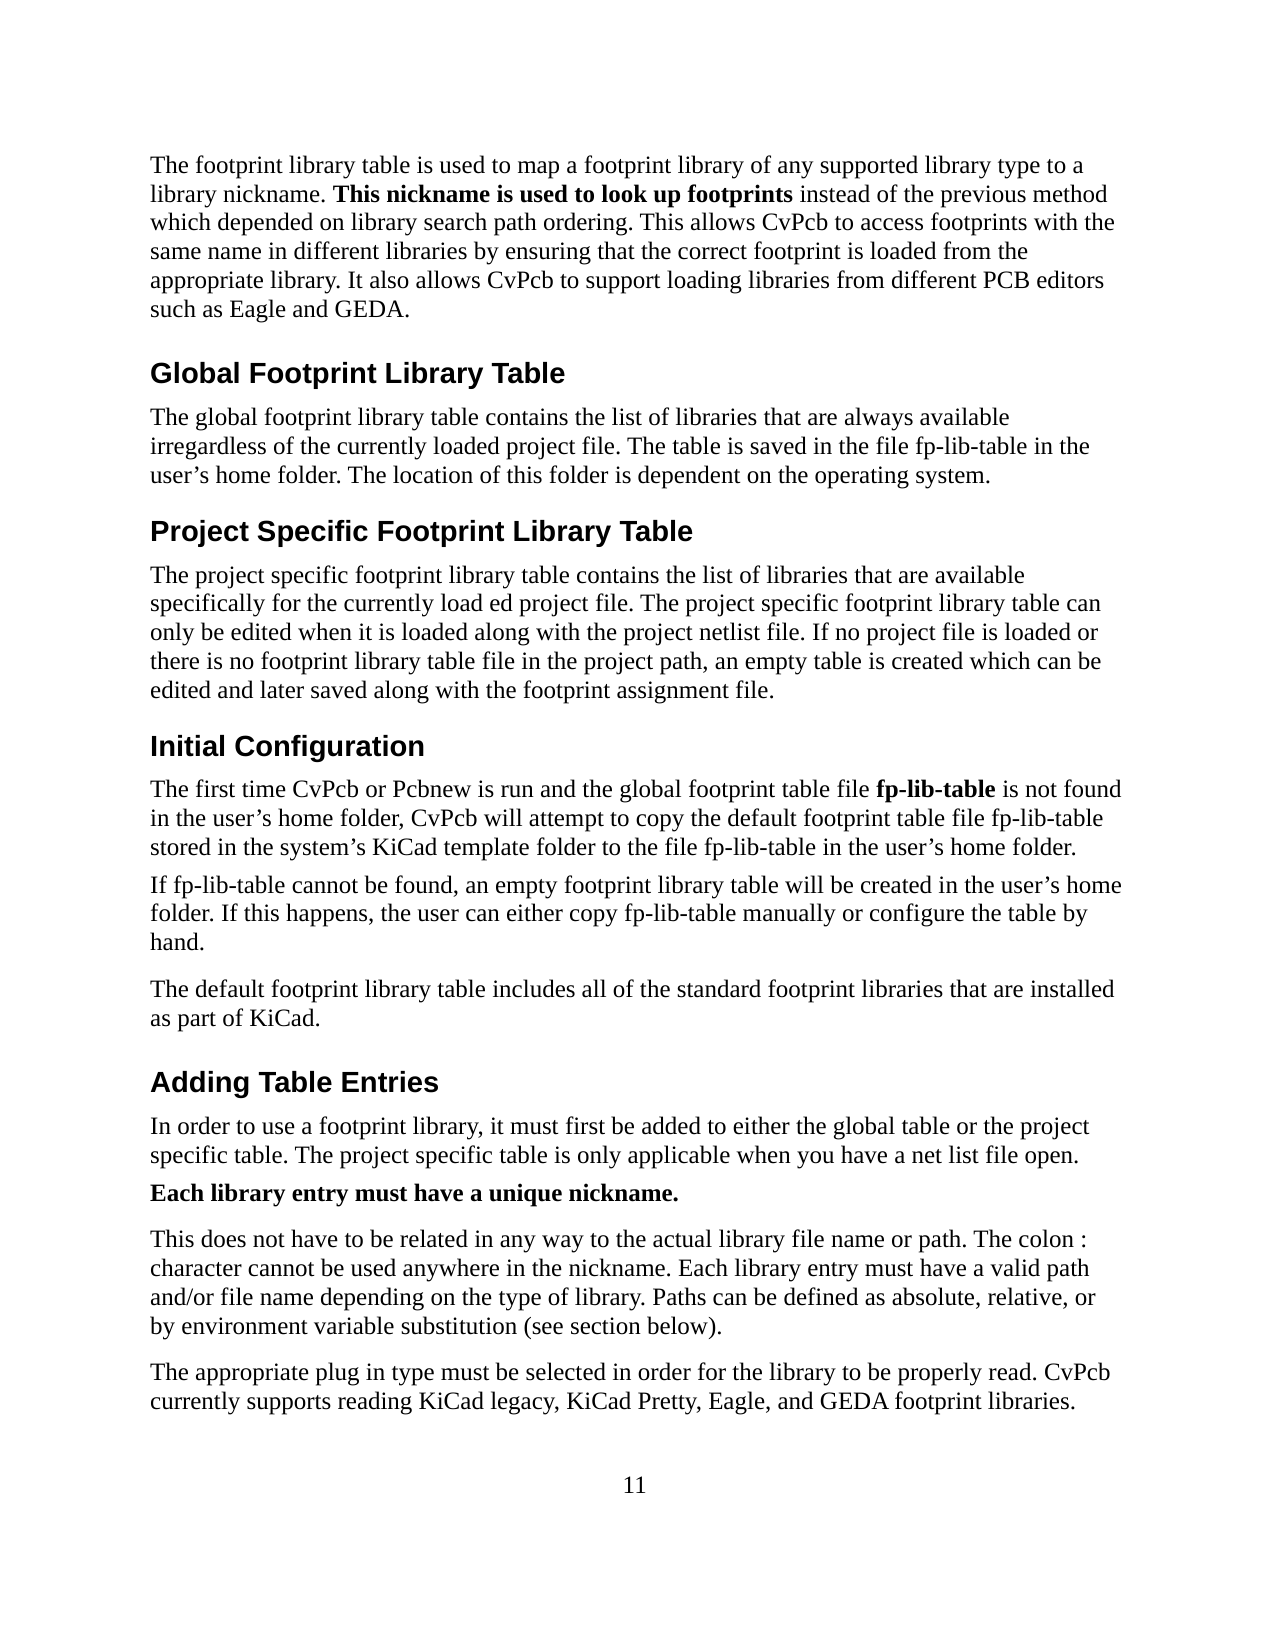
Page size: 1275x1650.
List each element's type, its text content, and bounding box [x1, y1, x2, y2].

text The default footprint library table includes all of the standard footprint libraries that are installed as part of KiCad. [150, 974, 1125, 1031]
text The project specific footprint library table contains the list of libraries that are available specifically for the currently load ed project file. The project specific footprint library table can only be edited when it is loaded along with the project netlist file. If no project file is loaded or there is no footprint library table file in the project path, an empty table is created which can be edited and later saved along with the footprint assignment file. [150, 560, 1125, 703]
text In order to use a footprint library, it must first be added to either the global table or the project specific table. The project specific table is only applicable when you have a net list file open. [150, 1111, 1125, 1169]
subtitle Adding Table Entries [150, 1065, 1125, 1099]
text The first time CvPcb or Pcbnew is run and the global footprint table file fp-lib-table is not found in the user’s home folder, CvPcb will attempt to copy the default footprint table file fp-lib-table stored in the system’s KiCad template folder to the file fp-lib-table in the user’s home folder. [150, 774, 1125, 861]
text This does not have to be related in any way to the actual library file name or path. The colon : character cannot be used anywhere in the nickname. Each library entry must have a valid path and/or file name depending on the type of library. Paths can be defined as absolute, relative, or by environment variable substitution (see section below). [150, 1224, 1125, 1339]
text The footprint library table is used to map a footprint library of any supported library type to a library nickname. This nickname is used to look up footprints instead of the previous method which depended on library search path ordering. This allows CvPcb to access footprints with the same name in different libraries by ensuring that the correct footprint is loaded from the appropriate library. It also allows CvPcb to support loading libraries from different PCB editors such as Eagle and GEDA. [150, 150, 1125, 322]
text Each library entry must have a unique nickname. [150, 1178, 1125, 1207]
subtitle Project Specific Footprint Library Table [150, 514, 1125, 547]
text The appropriate plug in type must be selected in order for the library to be properly read. CvPcb currently supports reading KiCad legacy, KiCad Pretty, Eagle, and GEDA footprint libraries. [150, 1357, 1125, 1415]
subtitle Initial Configuration [150, 728, 1125, 762]
text If fp-lib-table cannot be found, an empty footprint library table will be created in the user’s home folder. If this happens, the user can either copy fp-lib-table manually or configure the table by hand. [150, 870, 1125, 956]
subtitle Global Footprint Library Table [150, 356, 1125, 390]
text The global footprint library table contains the list of libraries that are always available irregardless of the currently loaded project file. The table is saved in the file fp-lib-table in the user’s home folder. The location of this folder is dependent on the operating system. [150, 402, 1125, 489]
